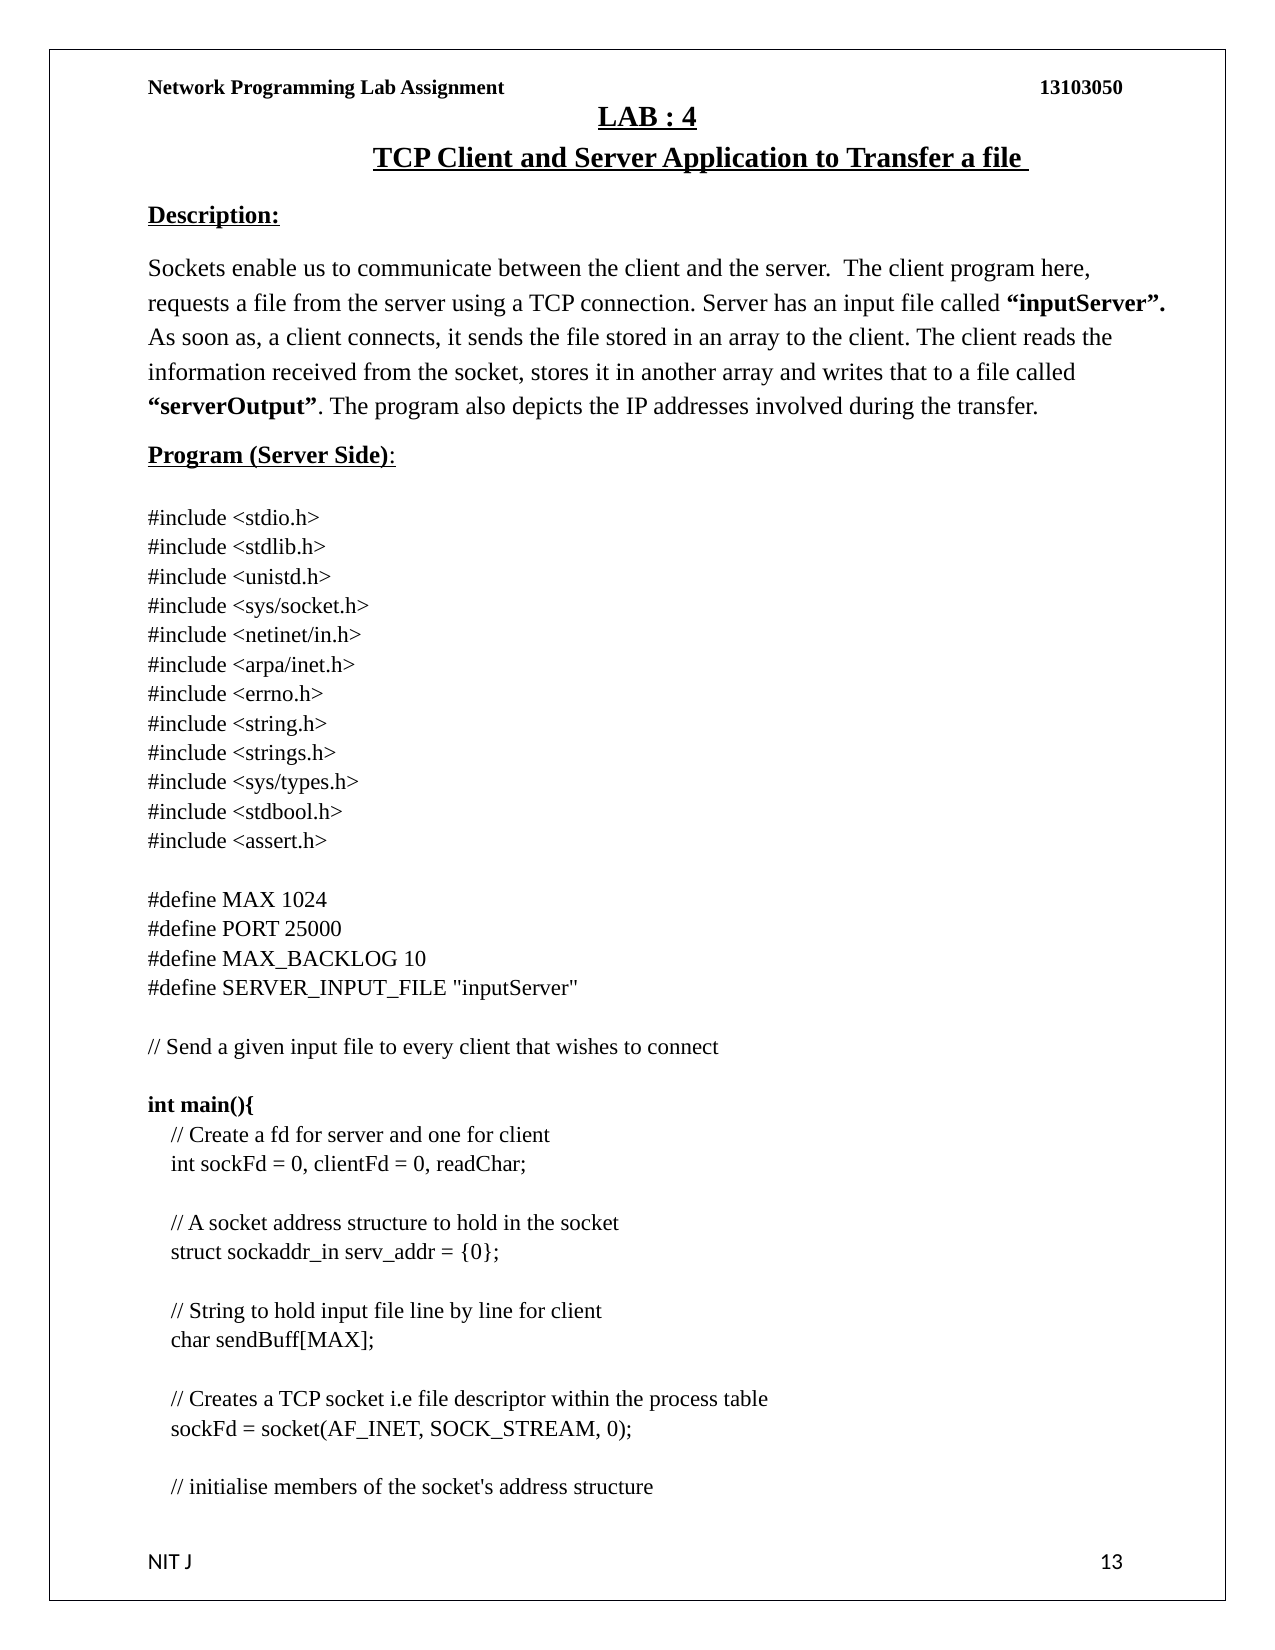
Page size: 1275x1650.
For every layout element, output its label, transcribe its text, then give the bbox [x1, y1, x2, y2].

text TCP Client and Server Application to Transfer a file [148, 140, 1169, 174]
text Program (Server Side): [148, 441, 1169, 469]
text // Send a given input file to every client that wishes to connect [148, 1033, 1169, 1059]
text #include <stdbool.h> [148, 798, 1169, 824]
text char sendBuff[MAX]; [148, 1327, 1169, 1353]
text #include <netinet/in.h> [148, 622, 1169, 648]
text int main(){ [148, 1092, 1169, 1118]
text #define MAX_BACKLOG 10 [148, 945, 1169, 971]
text Description: [148, 200, 1169, 228]
text sockFd = socket(AF_INET, SOCK_STREAM, 0); [148, 1415, 1169, 1441]
text Sockets enable us to communicate between the client and the server. The client program here, requests a file from the server using a TCP connection. Server has an input file called “inputServer”. As soon as, a client connects, it sends the file stored in an array to the client. The client reads the information received from the socket, stores it in another array and writes that to a file called “serverOutput”. The program also depicts the IP addresses involved during the transfer. [148, 253, 1169, 420]
text #define SERVER_INPUT_FILE "inputServer" [148, 974, 1169, 1000]
text int sockFd = 0, clientFd = 0, readChar; [148, 1150, 1169, 1177]
text // Create a fd for server and one for client [148, 1121, 1169, 1147]
text #include <assert.h> [148, 827, 1169, 853]
text // initialise members of the socket's address structure [148, 1473, 1169, 1500]
text #include <string.h> [148, 710, 1169, 736]
text #define MAX 1024 [148, 886, 1169, 912]
text // Creates a TCP socket i.e file descriptor within the process table [148, 1385, 1169, 1412]
text #include <stdio.h> [148, 504, 1169, 530]
text #include <sys/types.h> [148, 768, 1169, 795]
text struct sockaddr_in serv_addr = {0}; [148, 1238, 1169, 1265]
text // A socket address structure to hold in the socket [148, 1209, 1169, 1235]
text #include <arpa/inet.h> [148, 651, 1169, 677]
text #include <sys/socket.h> [148, 592, 1169, 618]
text // String to hold input file line by line for client [148, 1297, 1169, 1323]
text #include <errno.h> [148, 680, 1169, 707]
text LAB : 4 [148, 99, 1169, 133]
text #include <stdlib.h> [148, 533, 1169, 560]
text #define PORT 25000 [148, 915, 1169, 942]
text #include <strings.h> [148, 739, 1169, 765]
text #include <unistd.h> [148, 563, 1169, 589]
